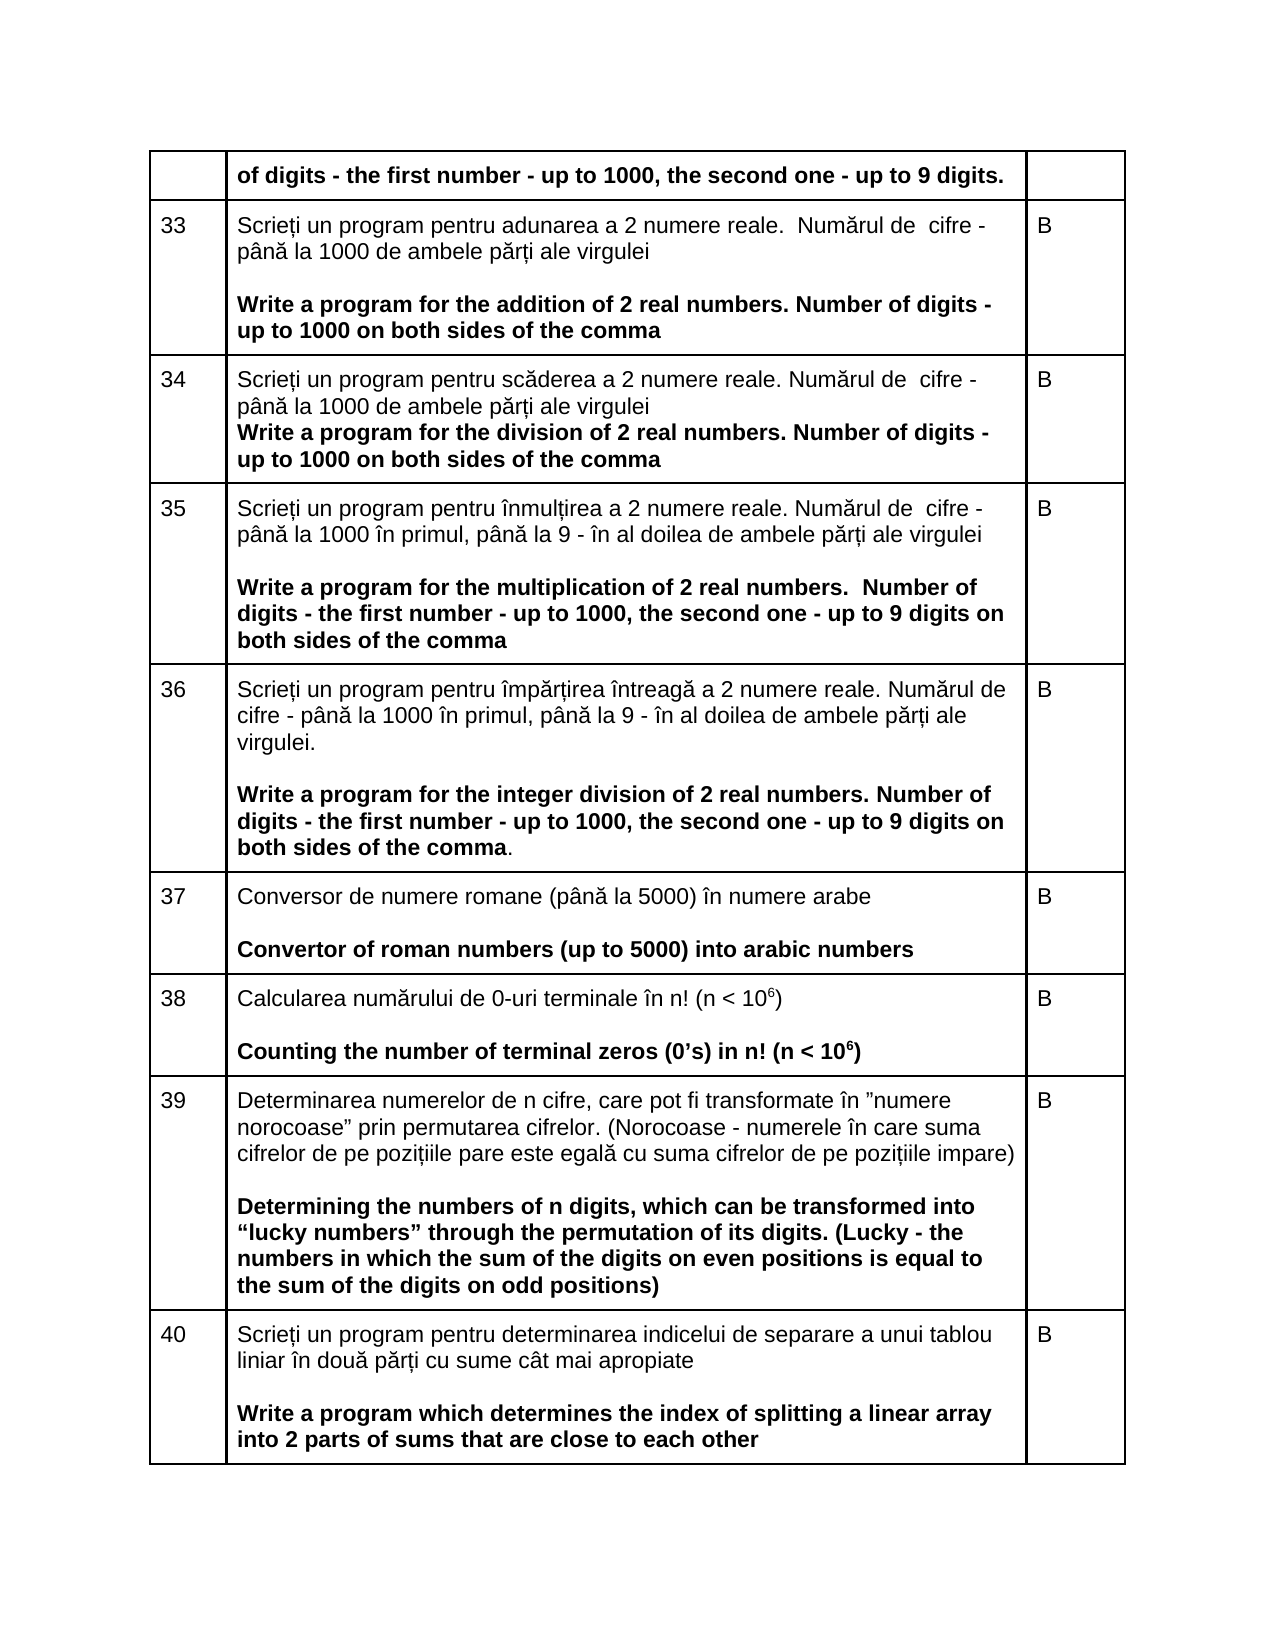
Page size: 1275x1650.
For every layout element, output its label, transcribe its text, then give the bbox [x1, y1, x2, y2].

table_cell B [1028, 1077, 1124, 1308]
table_cell [1028, 152, 1124, 199]
table_cell 40 [151, 1311, 225, 1463]
table_cell B [1028, 873, 1124, 973]
table_cell 39 [151, 1077, 225, 1308]
table_cell of digits - the first number - up to 1000, the second one - up to 9 digits. [228, 152, 1025, 199]
table_cell B [1028, 201, 1124, 354]
table_cell B [1028, 975, 1124, 1075]
table_cell Scrieți un program pentru înmulțirea a 2 numere reale. Numărul de cifre - până la 1000 în primul, până la 9 - în al doilea de ambele părți ale virgulei Write a program for the multiplication of 2 real numbers. Number of digits - the first number - up to 1000, the second one - up to 9 digits on both sides of the comma [228, 484, 1025, 663]
table_cell B [1028, 356, 1124, 482]
table_cell Scrieți un program pentru împărțirea întreagă a 2 numere reale. Numărul de cifre - până la 1000 în primul, până la 9 - în al doilea de ambele părți ale virgulei. Write a program for the integer division of 2 real numbers. Number of digits - the first number - up to 1000, the second one - up to 9 digits on both sides of the comma. [228, 665, 1025, 871]
table_cell B [1028, 665, 1124, 871]
table_cell 36 [151, 665, 225, 871]
table_cell 33 [151, 201, 225, 354]
table_cell 35 [151, 484, 225, 663]
table_cell Scrieți un program pentru determinarea indicelui de separare a unui tablou liniar în două părți cu sume cât mai apropiate Write a program which determines the index of splitting a linear array into 2 parts of sums that are close to each other [228, 1311, 1025, 1463]
table_cell [151, 152, 225, 199]
table_cell B [1028, 484, 1124, 663]
table_cell Scrieți un program pentru scăderea a 2 numere reale. Numărul de cifre - până la 1000 de ambele părți ale virgulei Write a program for the division of 2 real numbers. Number of digits - up to 1000 on both sides of the comma [228, 356, 1025, 482]
table_cell 37 [151, 873, 225, 973]
table_cell B [1028, 1311, 1124, 1463]
table_cell 34 [151, 356, 225, 482]
table_cell Determinarea numerelor de n cifre, care pot fi transformate în ”numere norocoase” prin permutarea cifrelor. (Norocoase - numerele în care suma cifrelor de pe pozițiile pare este egală cu suma cifrelor de pe pozițiile impare) Determining the numbers of n digits, which can be transformed into “lucky numbers” through the permutation of its digits. (Lucky - the numbers in which the sum of the digits on even positions is equal to the sum of the digits on odd positions) [228, 1077, 1025, 1308]
table_cell Calcularea numărului de 0-uri terminale în n! (n < 106) Counting the number of terminal zeros (0’s) in n! (n < 106) [228, 975, 1025, 1075]
table_cell 38 [151, 975, 225, 1075]
table_cell Scrieți un program pentru adunarea a 2 numere reale. Numărul de cifre - până la 1000 de ambele părți ale virgulei Write a program for the addition of 2 real numbers. Number of digits - up to 1000 on both sides of the comma [228, 201, 1025, 354]
table_cell Conversor de numere romane (până la 5000) în numere arabe Convertor of roman numbers (up to 5000) into arabic numbers [228, 873, 1025, 973]
